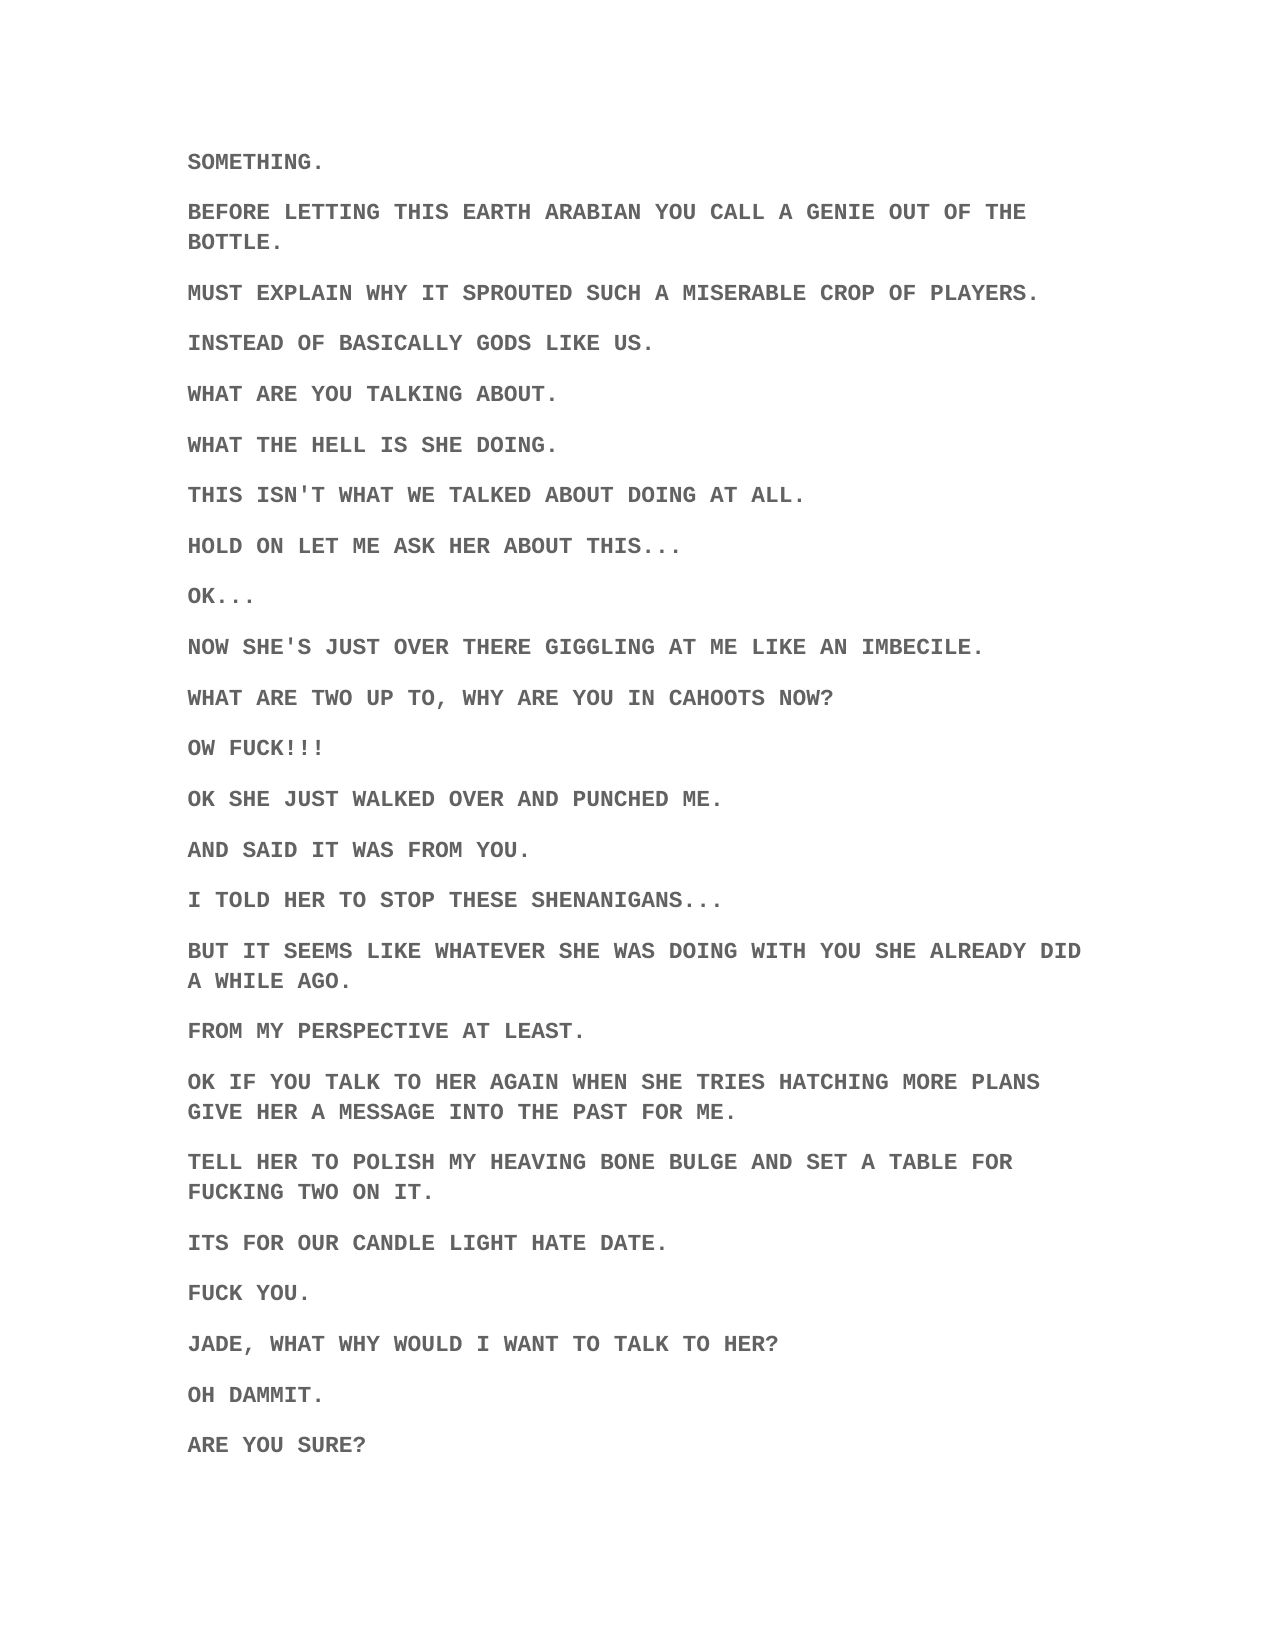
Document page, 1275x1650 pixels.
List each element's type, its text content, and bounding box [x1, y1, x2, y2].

text MUST EXPLAIN WHY IT SPROUTED SUCH A MISERABLE CROP OF PLAYERS. [187, 281, 1087, 307]
text OK IF YOU TALK TO HER AGAIN WHEN SHE TRIES HATCHING MORE PLANS GIVE HER A MESSAGE INTO THE PAST FOR ME. [187, 1070, 1087, 1126]
text SOMETHING. [187, 150, 1087, 176]
text JADE, WHAT WHY WOULD I WANT TO TALK TO HER? [187, 1332, 1087, 1358]
text OW FUCK!!! [187, 737, 1087, 763]
text ARE YOU SURE? [187, 1433, 1087, 1459]
text WHAT ARE YOU TALKING ABOUT. [187, 382, 1087, 408]
text FROM MY PERSPECTIVE AT LEAST. [187, 1019, 1087, 1046]
text NOW SHE'S JUST OVER THERE GIGGLING AT ME LIKE AN IMBECILE. [187, 635, 1087, 661]
text BUT IT SEEMS LIKE WHATEVER SHE WAS DOING WITH YOU SHE ALREADY DID A WHILE AGO. [187, 939, 1087, 995]
text OK... [187, 585, 1087, 611]
text INSTEAD OF BASICALLY GODS LIKE US. [187, 332, 1087, 358]
text WHAT THE HELL IS SHE DOING. [187, 433, 1087, 459]
text I TOLD HER TO STOP THESE SHENANIGANS... [187, 888, 1087, 914]
text HOLD ON LET ME ASK HER ABOUT THIS... [187, 534, 1087, 560]
text FUCK YOU. [187, 1282, 1087, 1308]
text ITS FOR OUR CANDLE LIGHT HATE DATE. [187, 1231, 1087, 1257]
text OK SHE JUST WALKED OVER AND PUNCHED ME. [187, 787, 1087, 813]
text TELL HER TO POLISH MY HEAVING BONE BULGE AND SET A TABLE FOR FUCKING TWO ON IT. [187, 1151, 1087, 1206]
text OH DAMMIT. [187, 1383, 1087, 1409]
text THIS ISN'T WHAT WE TALKED ABOUT DOING AT ALL. [187, 483, 1087, 509]
text BEFORE LETTING THIS EARTH ARABIAN YOU CALL A GENIE OUT OF THE BOTTLE. [187, 201, 1087, 256]
text WHAT ARE TWO UP TO, WHY ARE YOU IN CAHOOTS NOW? [187, 686, 1087, 712]
text AND SAID IT WAS FROM YOU. [187, 838, 1087, 864]
